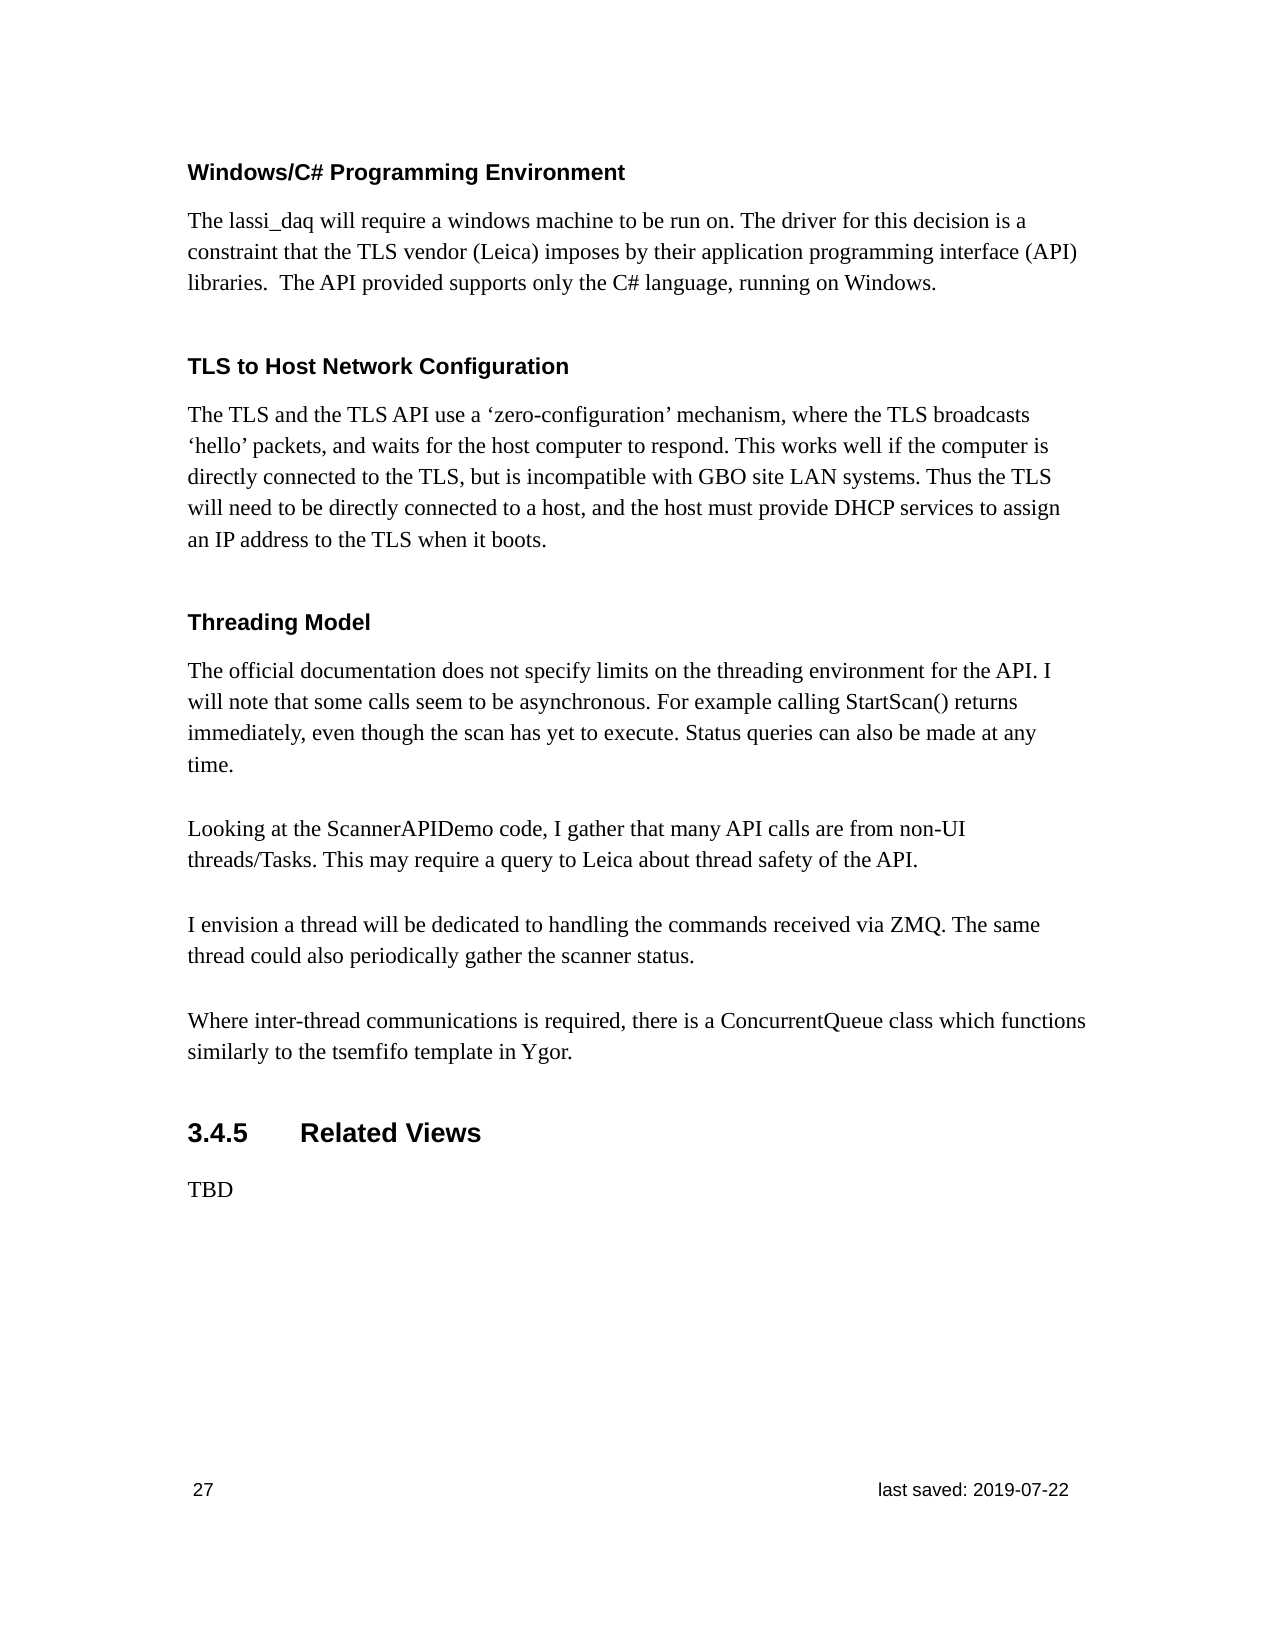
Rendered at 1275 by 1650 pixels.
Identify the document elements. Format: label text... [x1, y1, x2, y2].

text Where inter-thread communications is required, there is a ConcurrentQueue class which functions similarly to the tsemfifo template in Ygor. [187, 1002, 1087, 1064]
text Looking at the ScannerAPIDemo code, I gather that many API calls are from non-UI threads/Tasks. This may require a query to Leica about thread safety of the API. [187, 810, 1087, 873]
text The TLS and the TLS API use a ‘zero-configuration’ mechanism, where the TLS broadcasts ‘hello’ packets, and waits for the host computer to respond. This works well if the computer is directly connected to the TLS, but is incompatible with GBO site LAN systems. Thus the TLS will need to be directly connected to a host, and the host must provide DHCP services to assign an IP address to the TLS when it boots. [187, 396, 1087, 552]
text Threading Model [187, 600, 1087, 635]
text I envision a thread will be dedicated to handling the commands received via ZMQ. The same thread could also periodically gather the scanner status. [187, 906, 1087, 969]
text Windows/C# Programming Environment [187, 150, 1087, 185]
text The official documentation does not specify limits on the threading environment for the API. I will note that some calls seem to be asynchronous. For example calling StartScan() returns immediately, even though the scan has yet to execute. Status queries can also be made at any time. [187, 652, 1087, 777]
text TBD [187, 1171, 1087, 1202]
subtitle Related Views [187, 1112, 1087, 1148]
text TLS to Host Network Configuration [187, 344, 1087, 379]
text The lassi_daq will require a windows machine to be run on. The driver for this decision is a constraint that the TLS vendor (Leica) imposes by their application programming interface (API) libraries. The API provided supports only the C# language, running on Windows. [187, 202, 1087, 296]
